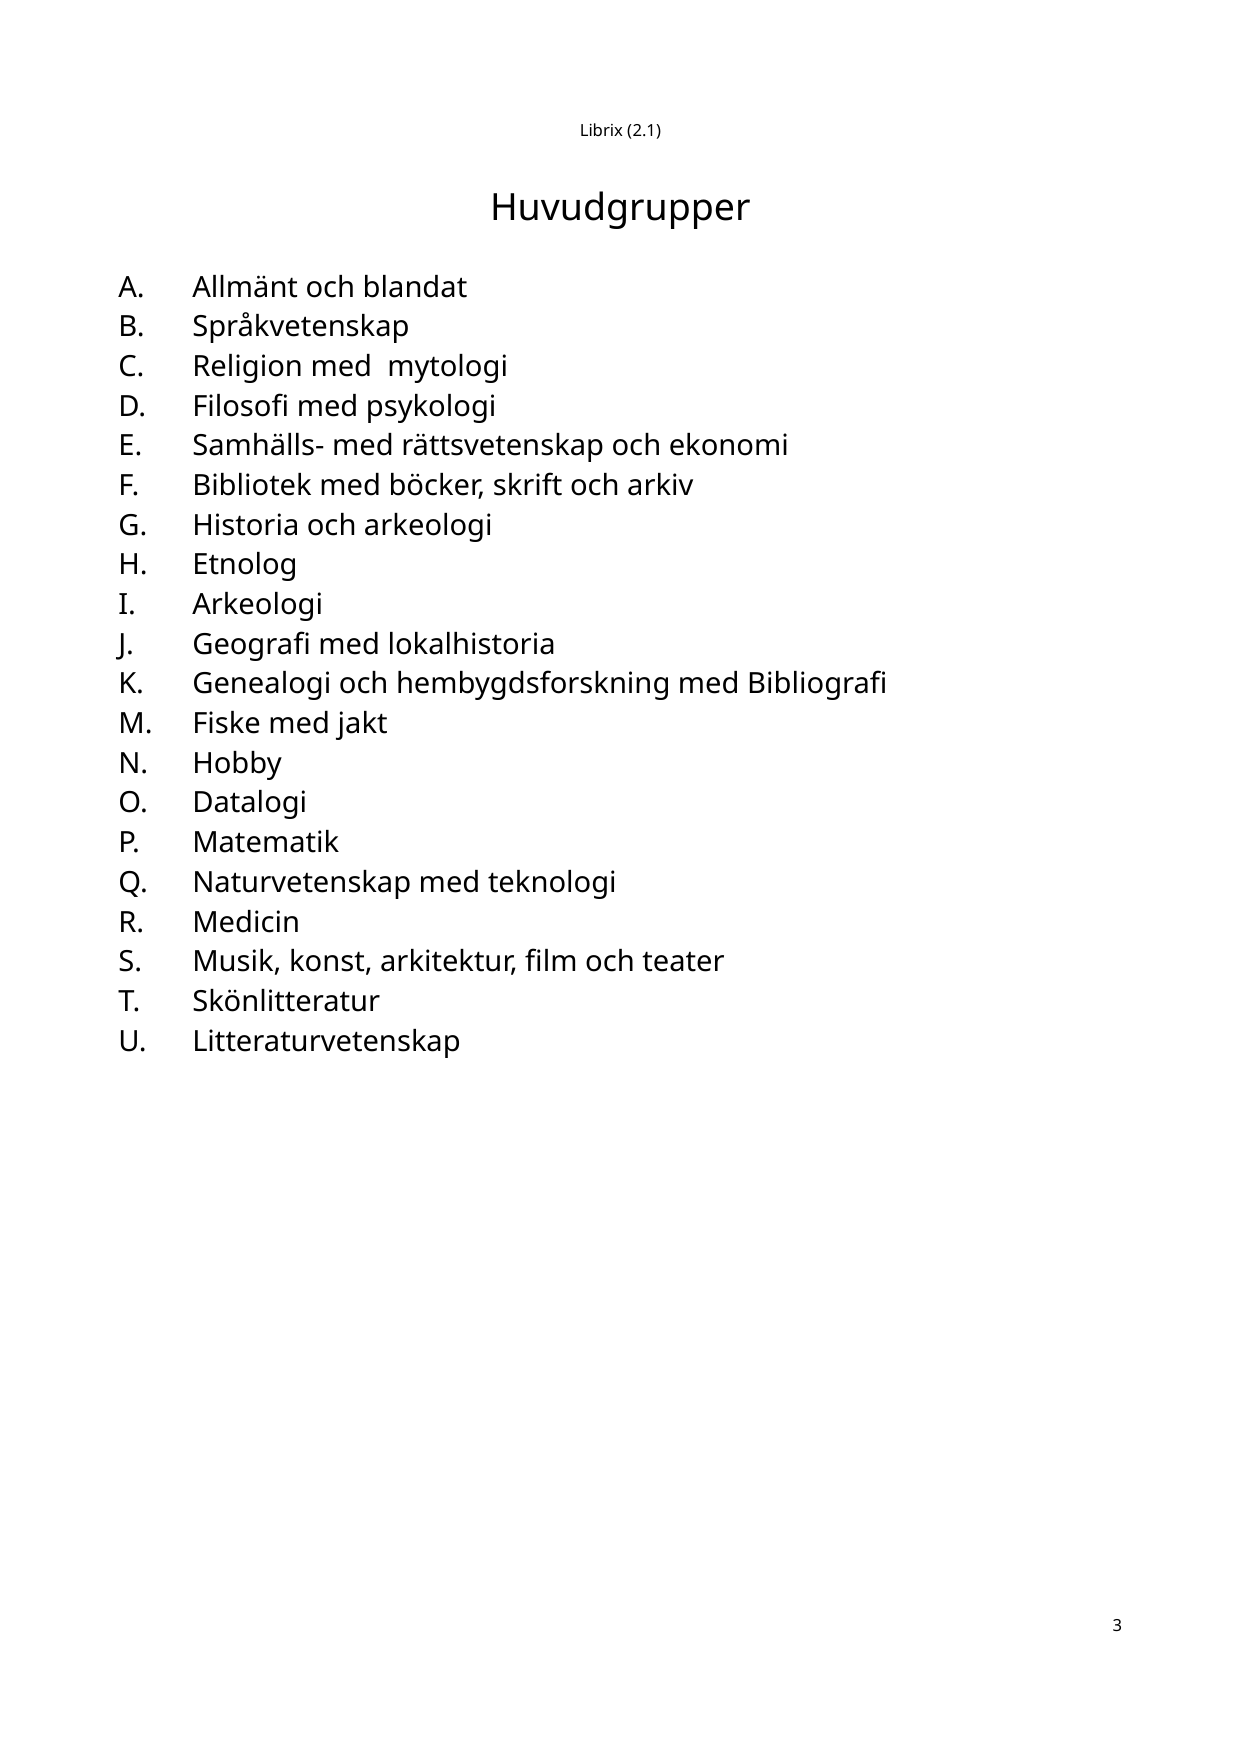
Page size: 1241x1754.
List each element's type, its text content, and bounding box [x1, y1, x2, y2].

text I. Arkeologi [118, 583, 1122, 623]
text M. Fiske med jakt [118, 702, 1122, 742]
text J. Geografi med lokalhistoria [118, 623, 1122, 663]
text T. Skönlitteratur [118, 980, 1122, 1020]
text K. Genealogi och hembygdsforskning med Bibliografi [118, 663, 1122, 702]
text S. Musik, konst, arkitektur, film och teater [118, 941, 1122, 980]
text P. Matematik [118, 821, 1122, 861]
text C. Religion med mytologi [118, 345, 1122, 385]
text A. Allmänt och blandat [118, 266, 1122, 306]
text G. Historia och arkeologi [118, 504, 1122, 544]
subtitle Huvudgrupper [118, 181, 1122, 232]
text F. Bibliotek med böcker, skrift och arkiv [118, 464, 1122, 504]
text O. Datalogi [118, 782, 1122, 821]
text R. Medicin [118, 901, 1122, 941]
text Q. Naturvetenskap med teknologi [118, 861, 1122, 901]
text D. Filosofi med psykologi [118, 385, 1122, 424]
text E. Samhälls- med rättsvetenskap och ekonomi [118, 424, 1122, 464]
text B. Språkvetenskap [118, 306, 1122, 345]
text N. Hobby [118, 742, 1122, 782]
text U. Litteraturvetenskap [118, 1020, 1122, 1059]
text H. Etnolog [118, 544, 1122, 583]
